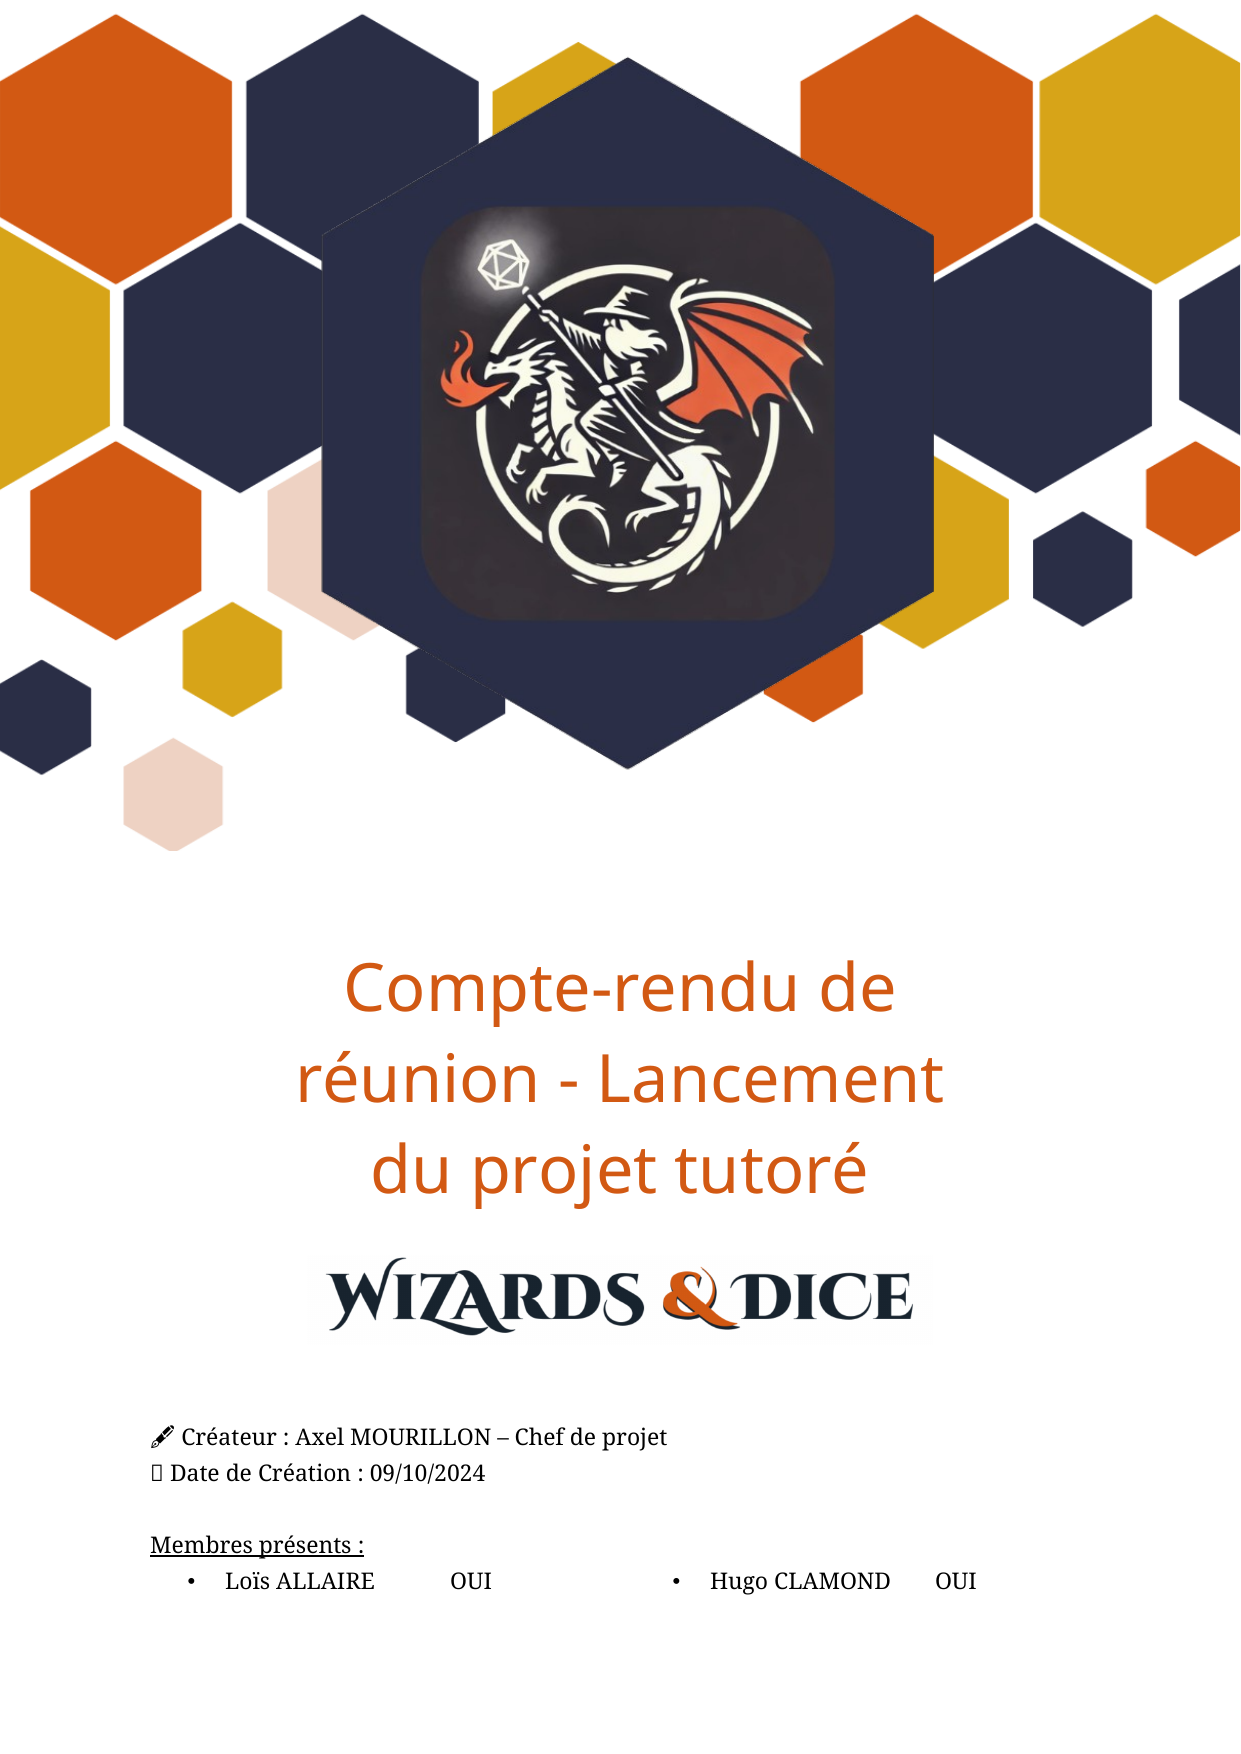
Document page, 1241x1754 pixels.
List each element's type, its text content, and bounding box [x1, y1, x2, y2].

picture [307, 1255, 934, 1345]
list Hugo CLAMOND OUI [672, 1564, 1090, 1596]
list Loïs ALLAIRE OUI [187, 1564, 605, 1596]
text 🖋️ Créateur : Axel MOURILLON – Chef de projet [150, 1421, 1090, 1452]
text Membres présents : [150, 1529, 1090, 1560]
picture [0, 0, 1241, 851]
text 📅 Date de Création : 09/10/2024 [150, 1457, 1090, 1488]
title Compte-rendu de réunion - Lancement du projet tutoré [150, 941, 1090, 1213]
